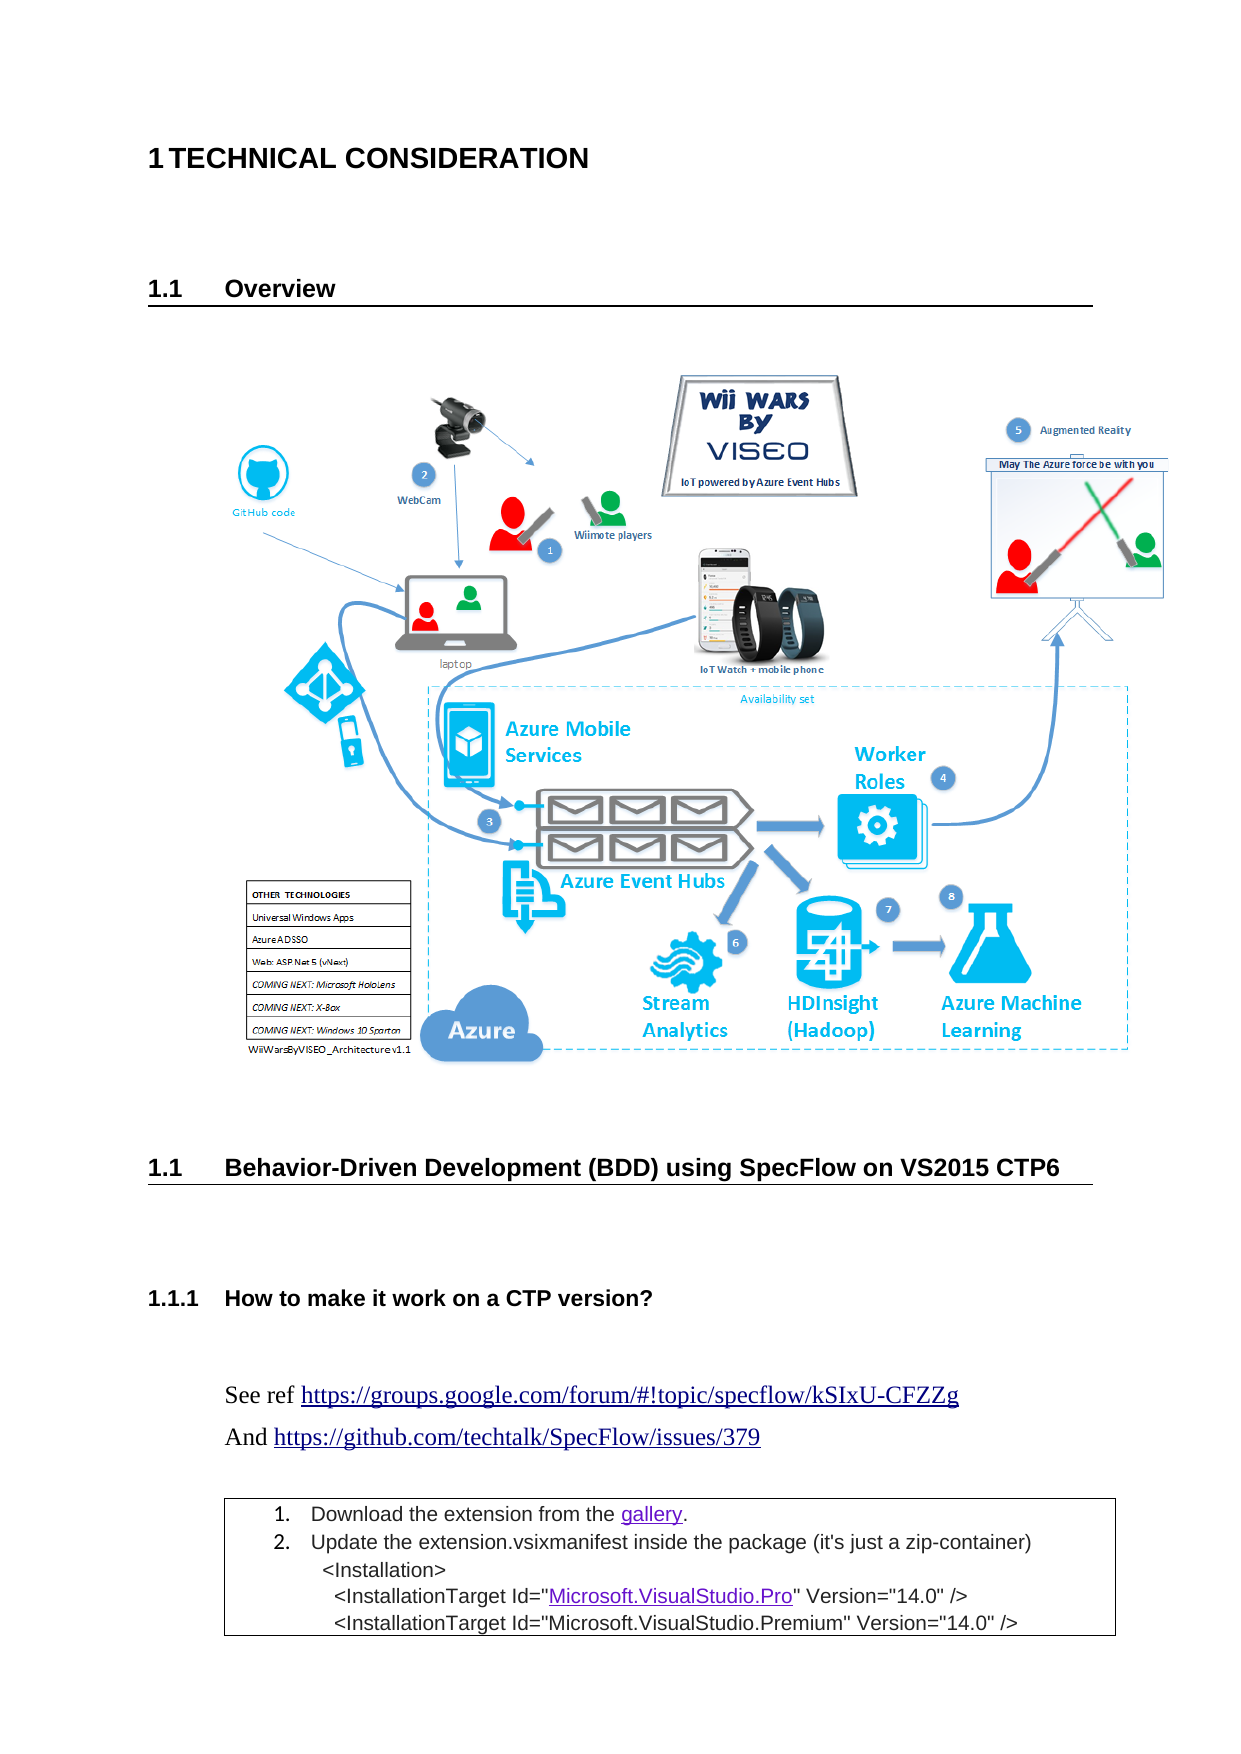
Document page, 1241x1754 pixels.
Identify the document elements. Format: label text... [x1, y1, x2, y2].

subtitle Overview [148, 274, 1093, 305]
text And https://github.com/techtalk/SpecFlow/issues/379 [224, 1422, 1093, 1450]
text See ref https://groups.google.com/forum/#!topic/specflow/kSIxU-CFZZg [224, 1380, 1093, 1409]
subtitle How to make it work on a CTP version? [148, 1285, 1093, 1312]
subtitle Behavior-Driven Development (BDD) using SpecFlow on VS2015 CTP6 [148, 1153, 1093, 1184]
subtitle TECHNICAL CONSIDERATION [148, 141, 1093, 174]
